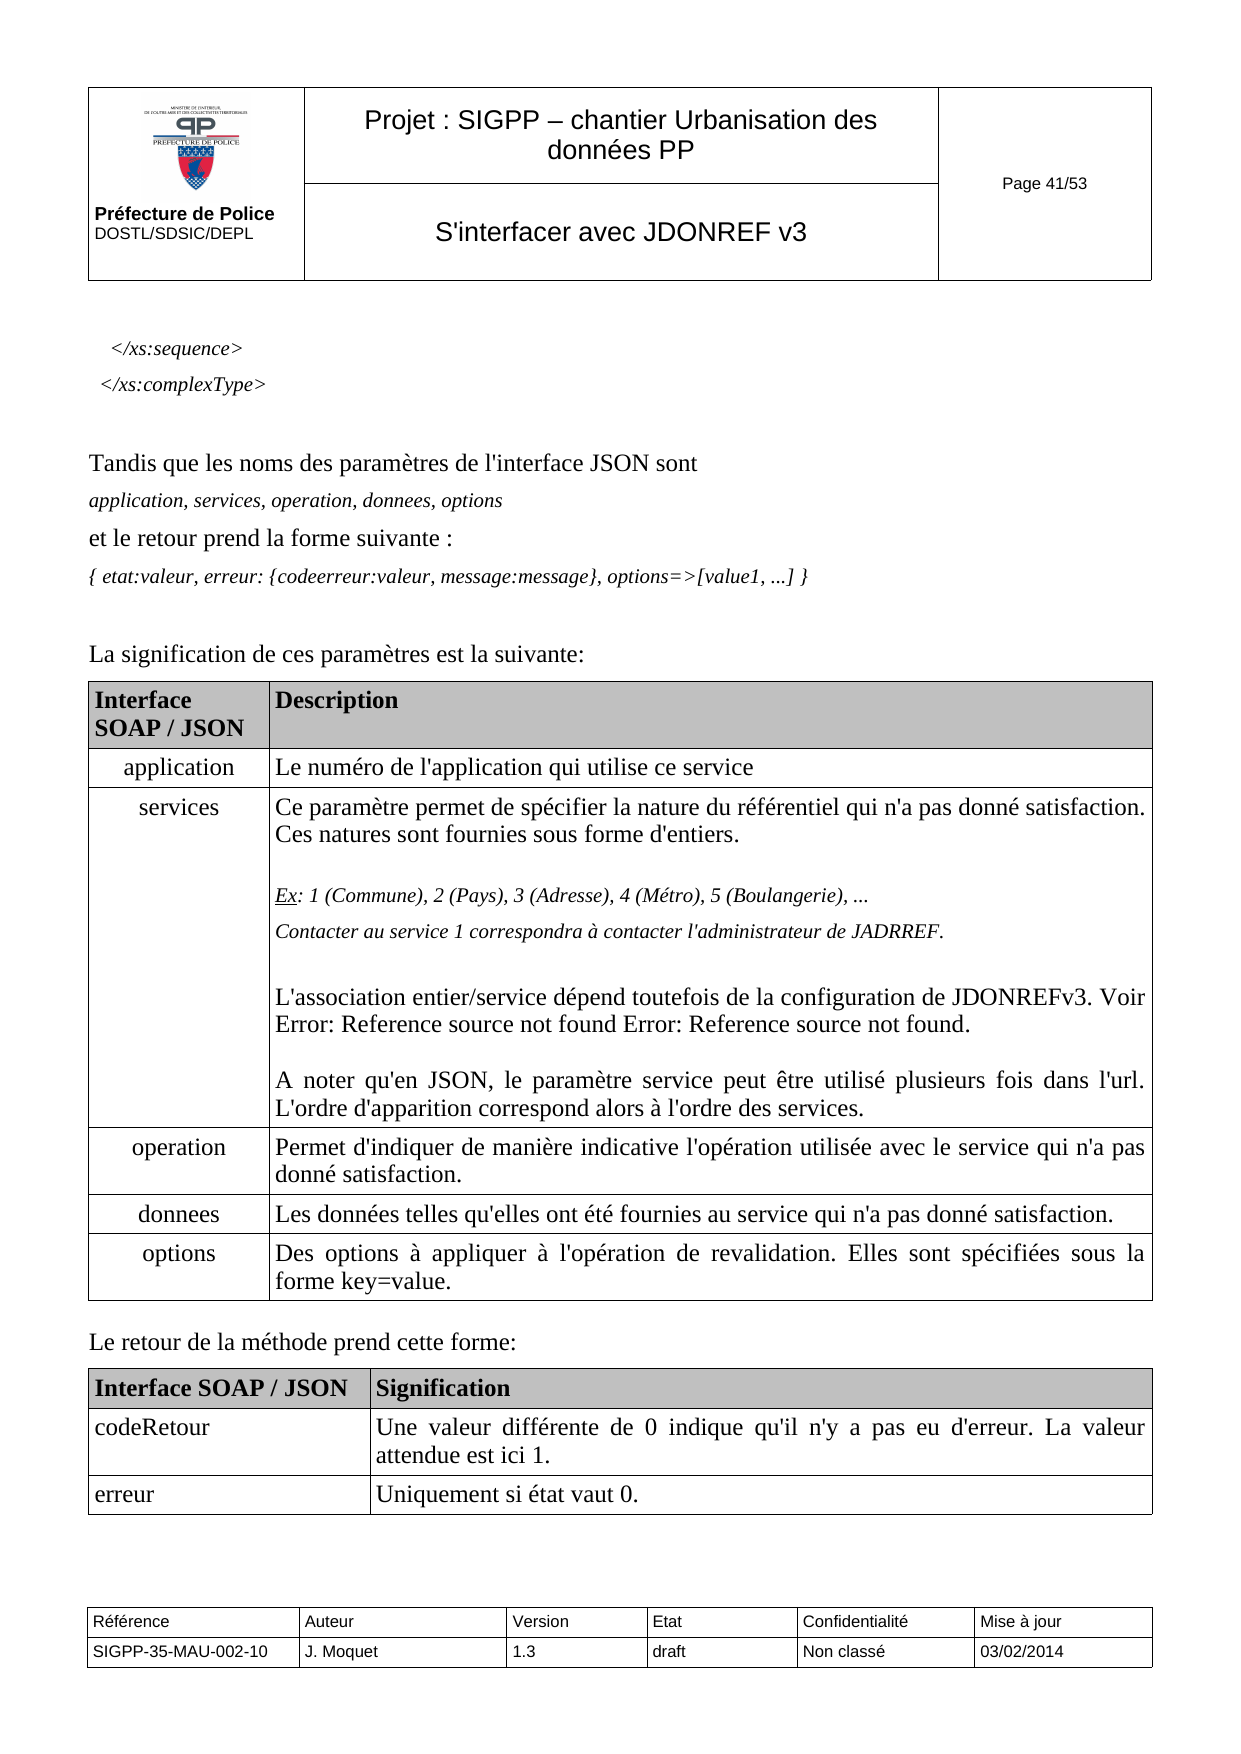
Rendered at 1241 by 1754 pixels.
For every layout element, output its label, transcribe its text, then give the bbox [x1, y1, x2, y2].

table_cell donnees [89, 1195, 269, 1233]
table_cell Uniquement si état vaut 0. [371, 1476, 1152, 1514]
text { etat:valeur, erreur: {codeerreur:valeur, message:message}, options=>[value1, ...] } [88, 565, 1152, 588]
table_header Interface SOAP / JSON [89, 682, 269, 748]
table_cell options [89, 1234, 269, 1300]
text application, services, operation, donnees, options [88, 489, 1152, 512]
text </xs:complexType> [88, 373, 1152, 396]
text </xs:sequence> [88, 337, 1152, 360]
table_cell Une valeur différente de 0 indique qu'il n'y a pas eu d'erreur. La valeur attendue est ici 1. [371, 1409, 1152, 1474]
table_cell operation [89, 1128, 269, 1194]
table_cell Des options à appliquer à l'opération de revalidation. Elles sont spécifiées sous la forme key=value. [270, 1234, 1152, 1300]
table_cell codeRetour [89, 1409, 370, 1474]
table_cell Ce paramètre permet de spécifier la nature du référentiel qui n'a pas donné satisfaction. Ces natures sont fournies sous forme d'entiers. Ex: 1 (Commune), 2 (Pays), 3 (Adresse), 4 (Métro), 5 (Boulangerie), ... Contacter au service 1 correspondra à contacter l'administrateur de JADRREF. L'association entier/service dépend toutefois de la configuration de JDONREFv3. Voir Erreur : source de la référence non trouvée Erreur : source de la référence non trouvée. A noter qu'en JSON, le paramètre service peut être utilisé plusieurs fois dans l'url. L'ordre d'apparition correspond alors à l'ordre des services. [270, 788, 1152, 1127]
table_header Description [270, 682, 1152, 748]
table_cell Le numéro de l'application qui utilise ce service [270, 749, 1152, 787]
picture [141, 92, 252, 203]
table_cell services [89, 788, 269, 1127]
table_header Signification [371, 1369, 1152, 1408]
text Tandis que les noms des paramètres de l'interface JSON sont [88, 449, 1152, 476]
text Le retour de la méthode prend cette forme: [88, 1328, 1152, 1356]
table_cell Permet d'indiquer de manière indicative l'opération utilisée avec le service qui n'a pas donné satisfaction. [270, 1128, 1152, 1194]
table_cell Les données telles qu'elles ont été fournies au service qui n'a pas donné satisfaction. [270, 1195, 1152, 1233]
text et le retour prend la forme suivante : [88, 524, 1152, 552]
table_header Interface SOAP / JSON [89, 1369, 370, 1408]
table_cell erreur [89, 1476, 370, 1514]
text La signification de ces paramètres est la suivante: [88, 641, 1152, 668]
table_cell application [89, 749, 269, 787]
